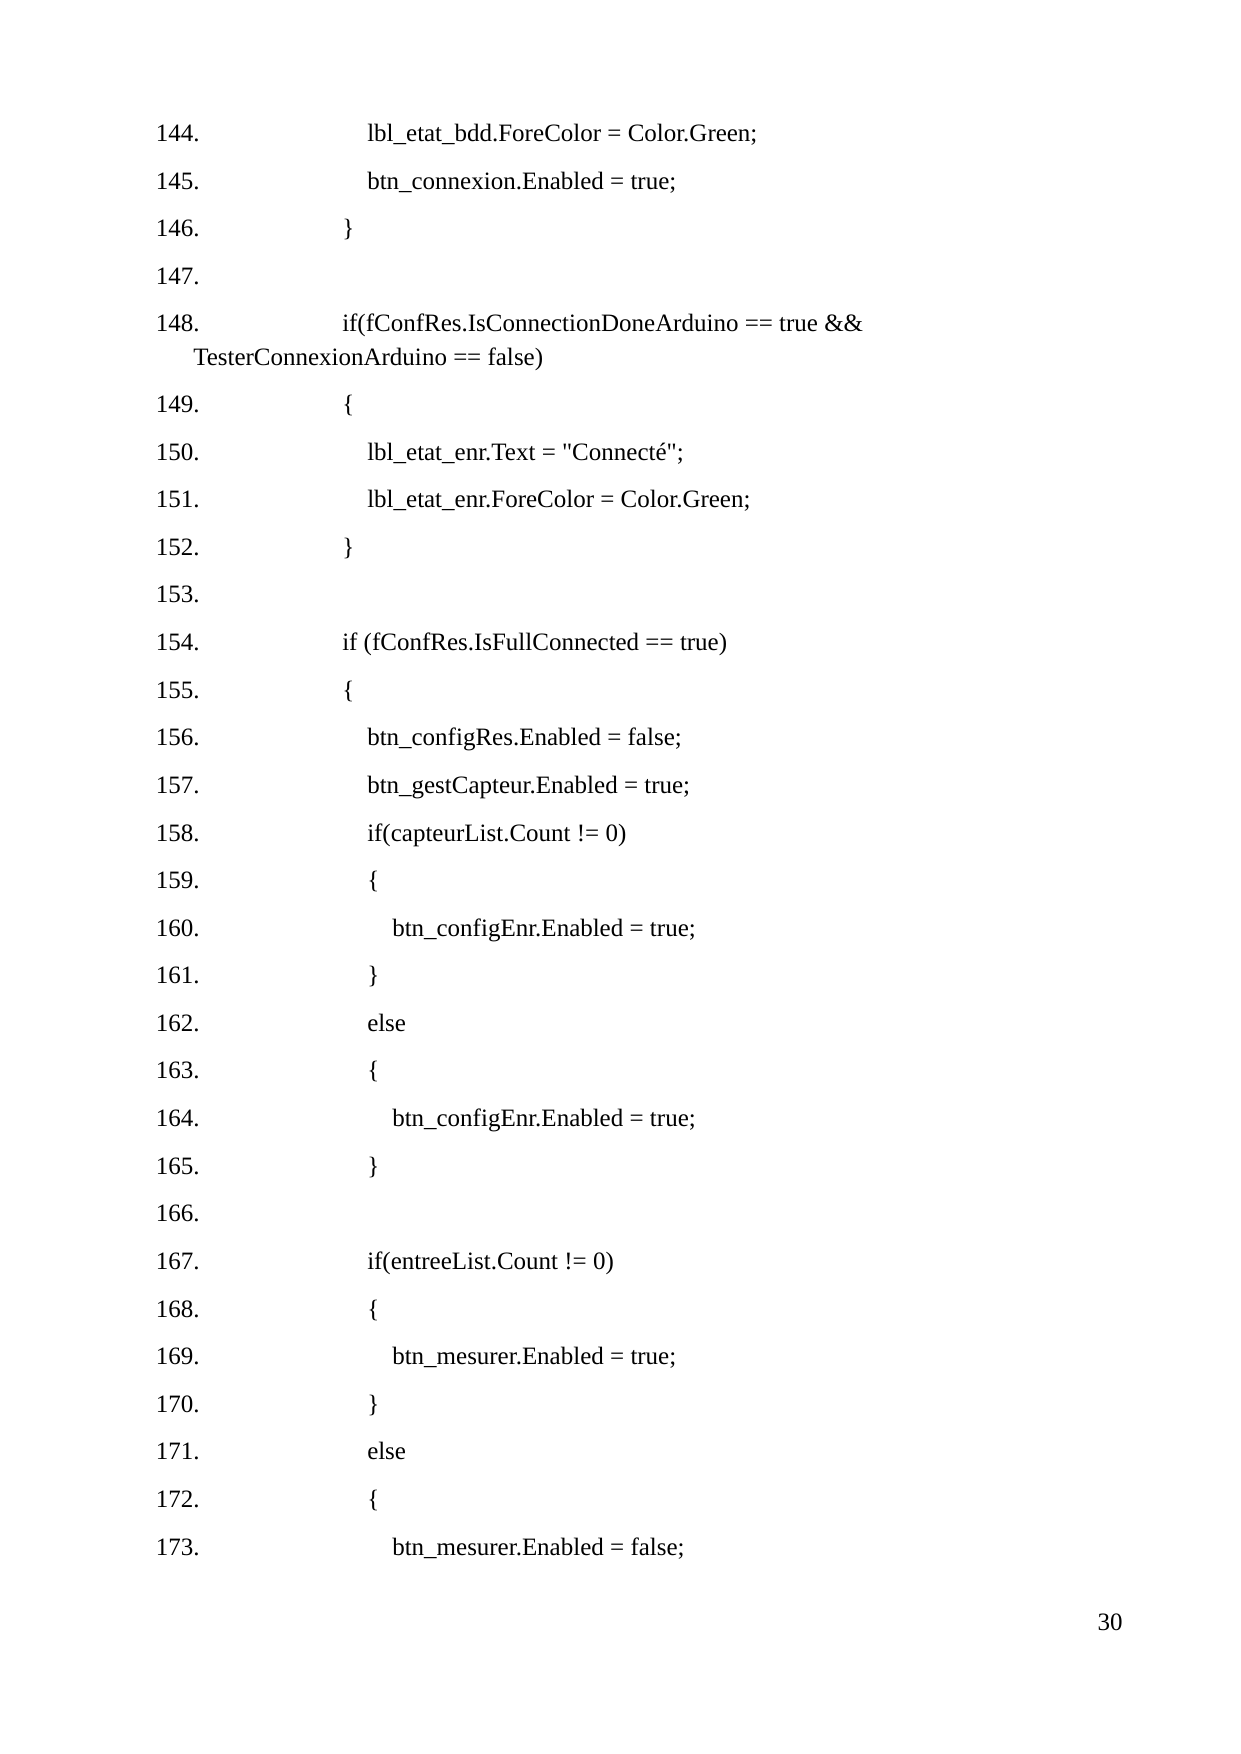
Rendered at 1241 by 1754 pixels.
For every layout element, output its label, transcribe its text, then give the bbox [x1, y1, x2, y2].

list btn_connexion.Enabled = true; [156, 166, 1122, 194]
list { [156, 1484, 1122, 1513]
list { [156, 1294, 1122, 1322]
list } [156, 960, 1122, 989]
list else [156, 1436, 1122, 1465]
list { [156, 865, 1122, 894]
list { [156, 675, 1122, 703]
list btn_gestCapteur.Enabled = true; [156, 770, 1122, 799]
list else [156, 1008, 1122, 1037]
list if(capteurList.Count != 0) [156, 818, 1122, 846]
list btn_configEnr.Enabled = true; [156, 913, 1122, 942]
list if (fConfRes.IsFullConnected == true) [156, 627, 1122, 656]
list lbl_etat_enr.ForeColor = Color.Green; [156, 484, 1122, 513]
list } [156, 532, 1122, 561]
list } [156, 213, 1122, 242]
list btn_configEnr.Enabled = true; [156, 1103, 1122, 1132]
list } [156, 1151, 1122, 1179]
list btn_mesurer.Enabled = true; [156, 1341, 1122, 1370]
list btn_configRes.Enabled = false; [156, 722, 1122, 751]
list { [156, 389, 1122, 418]
list if(entreeList.Count != 0) [156, 1246, 1122, 1275]
list lbl_etat_enr.Text = "Connecté"; [156, 437, 1122, 466]
list lbl_etat_bdd.ForeColor = Color.Green; [156, 118, 1122, 147]
list if(fConfRes.IsConnectionDoneArduino == true && TesterConnexionArduino == false) [156, 308, 1122, 370]
list } [156, 1389, 1122, 1418]
list btn_mesurer.Enabled = false; [156, 1532, 1122, 1560]
list { [156, 1056, 1122, 1084]
